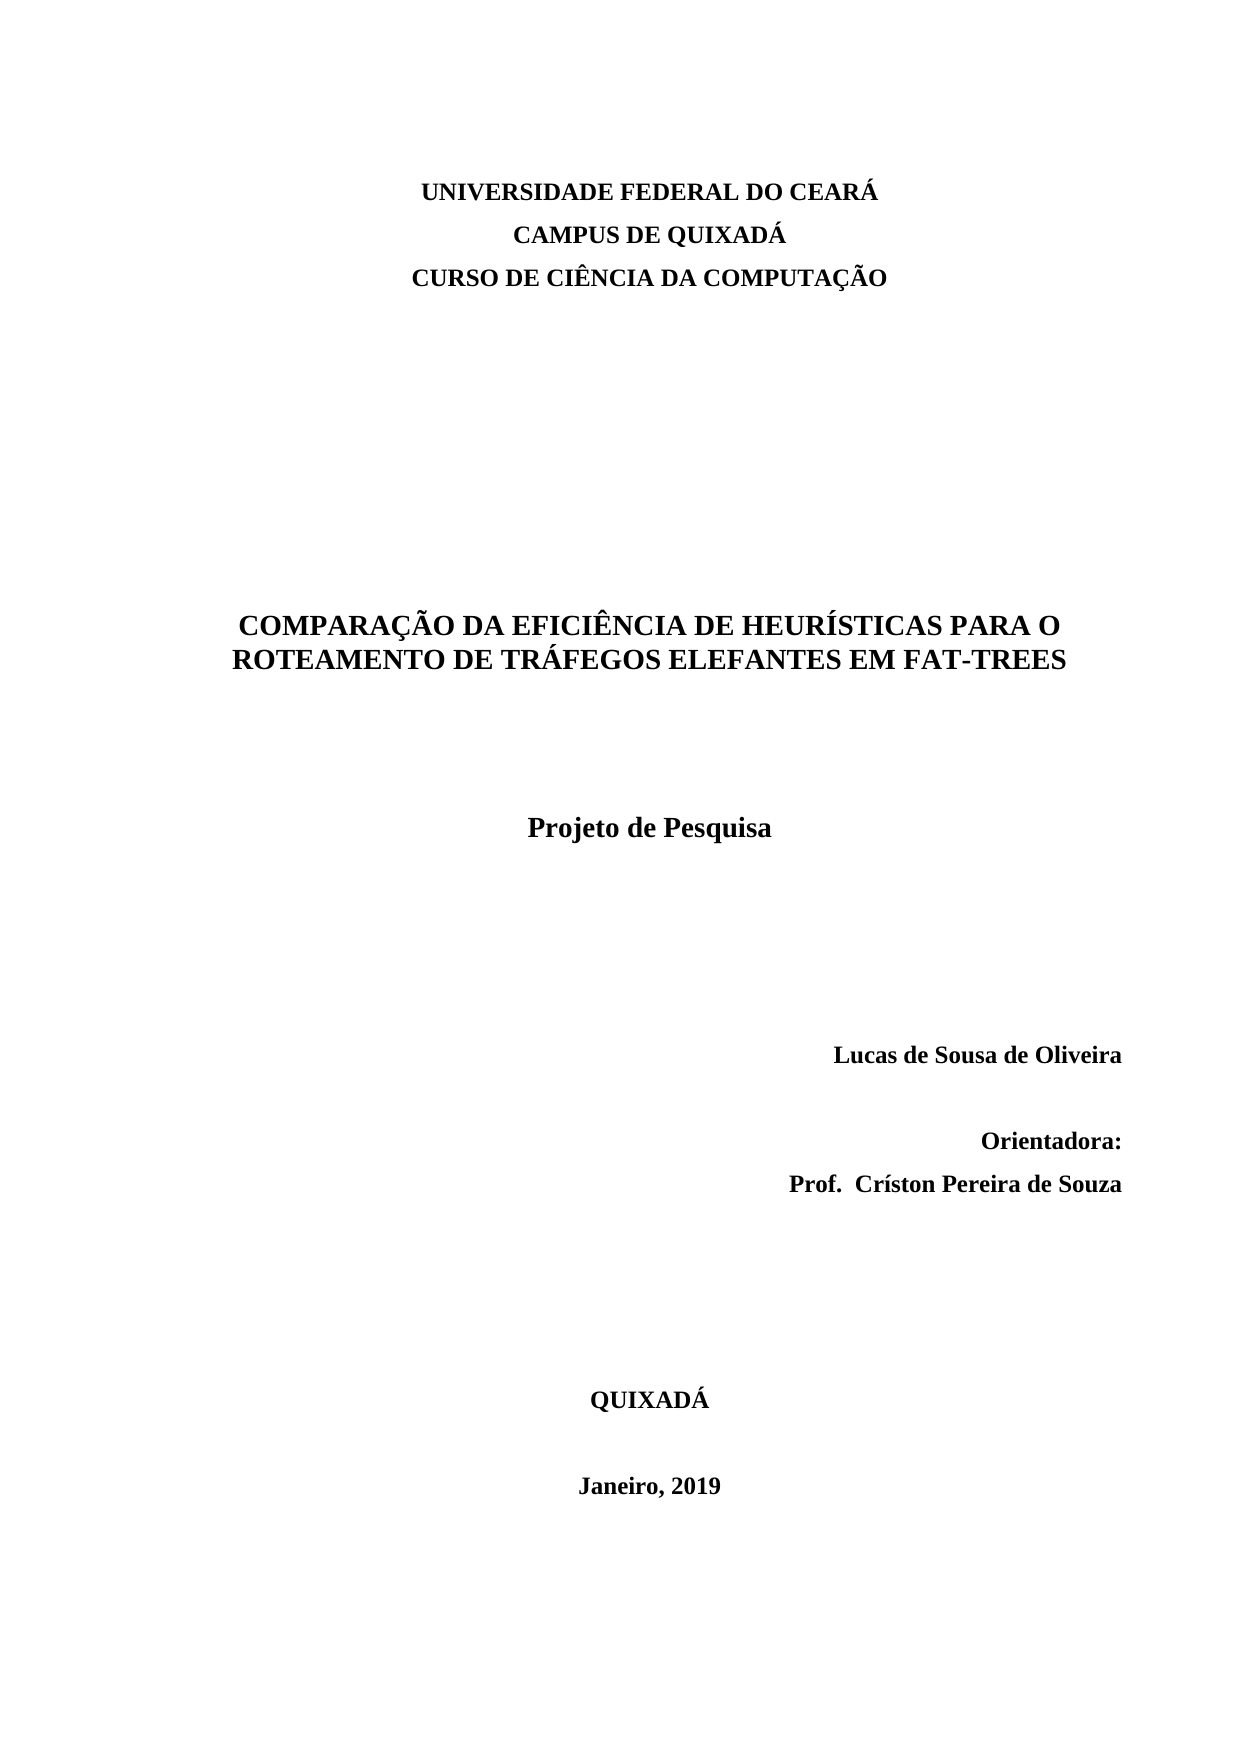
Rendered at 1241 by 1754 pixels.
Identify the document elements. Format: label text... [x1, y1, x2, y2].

text CAMPUS DE QUIXADÁ [177, 220, 1122, 249]
text UNIVERSIDADE FEDERAL DO CEARÁ [177, 177, 1122, 206]
text Prof. Críston Pereira de Souza [177, 1169, 1122, 1198]
text Janeiro, 2019 [177, 1471, 1122, 1500]
text QUIXADÁ [177, 1385, 1122, 1413]
text Lucas de Sousa de Oliveira [177, 1040, 1122, 1068]
text Projeto de Pesquisa [177, 810, 1122, 843]
text Orientadora: [177, 1126, 1122, 1155]
text COMPARAÇÃO DA EFICIÊNCIA DE HEURÍSTICAS PARA O ROTEAMENTO DE TRÁFEGOS ELEFANTES EM FAT-TREES [177, 608, 1122, 676]
text CURSO DE CIÊNCIA DA COMPUTAÇÃO [177, 263, 1122, 292]
